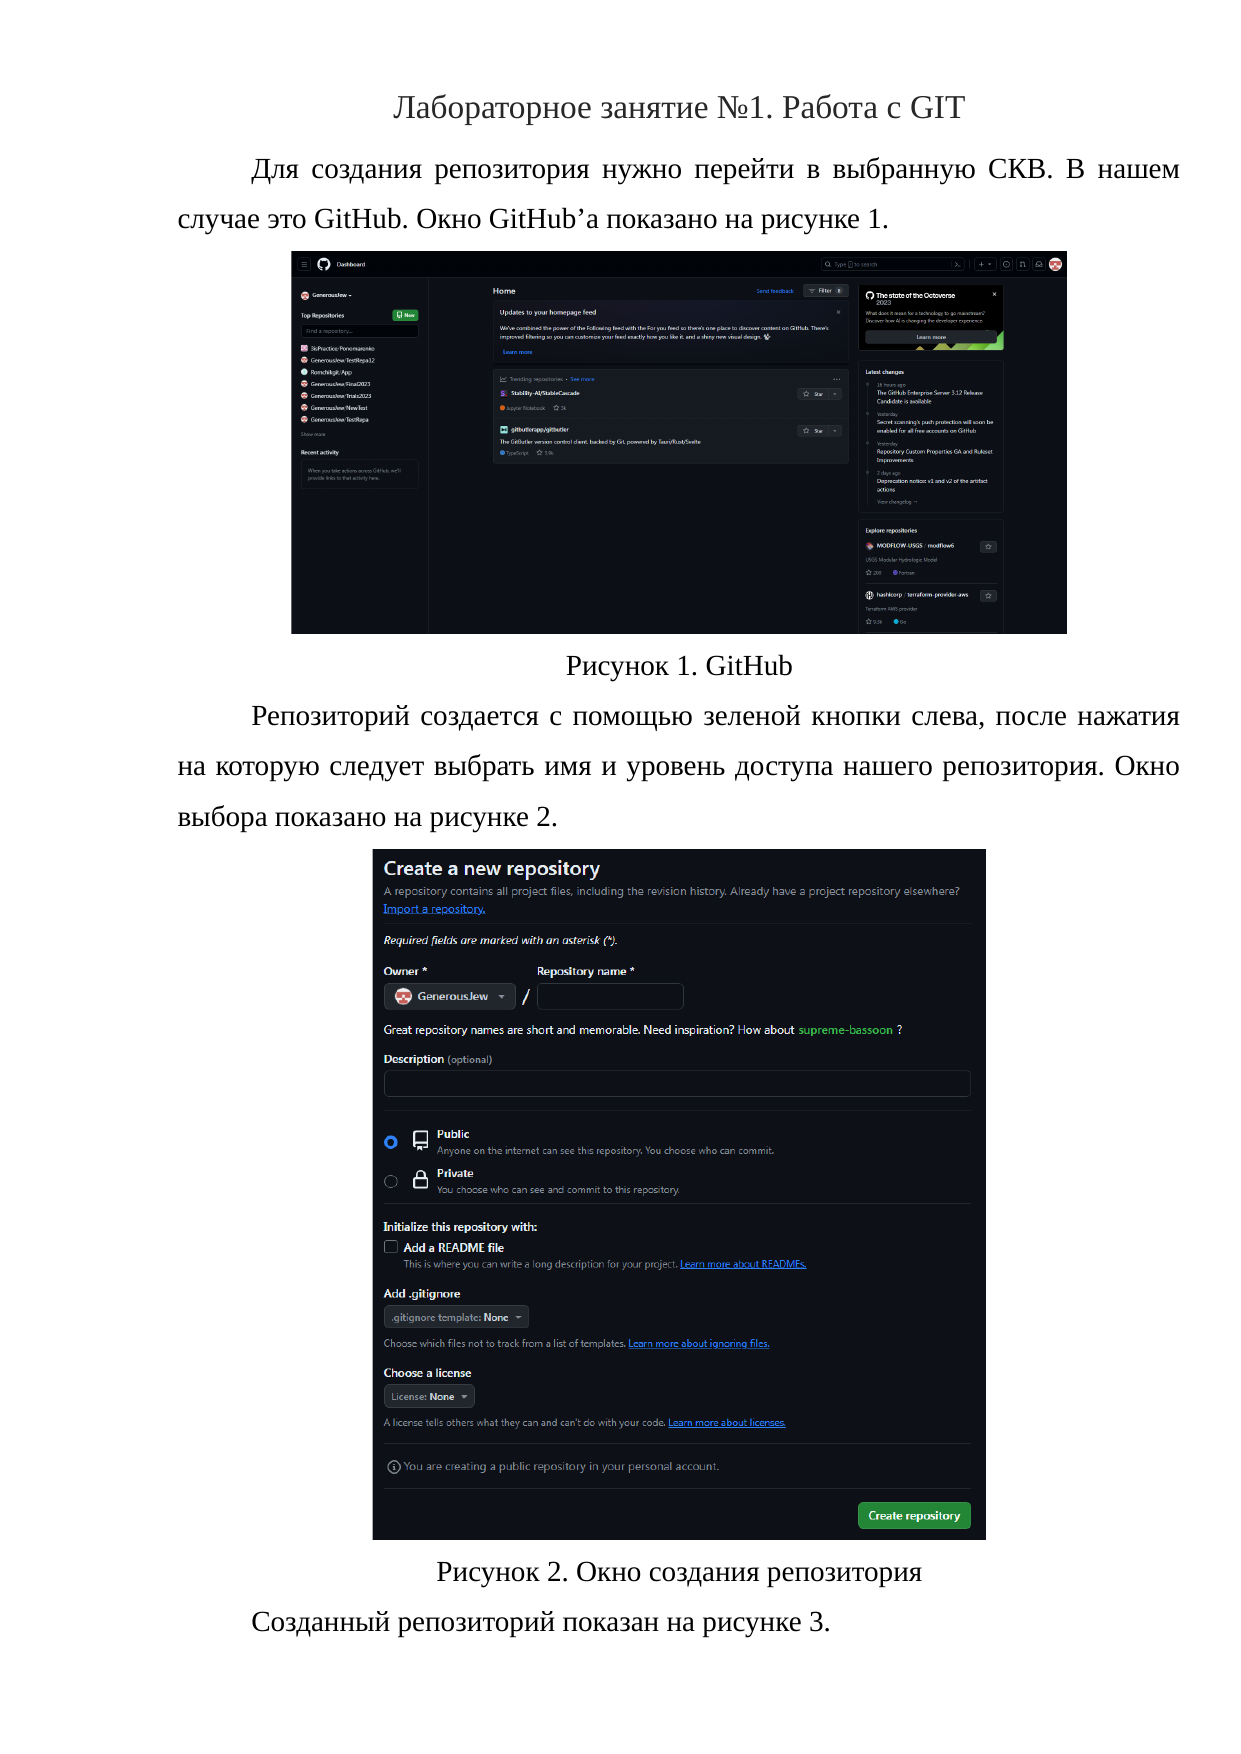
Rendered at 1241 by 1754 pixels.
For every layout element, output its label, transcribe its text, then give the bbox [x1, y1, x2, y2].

text Для создания репозитория нужно перейти в выбранную СКВ. В нашем случае это GitHub. Окно GitHub’а показано на рисунке 1. [177, 151, 1181, 235]
subtitle Лабораторное занятие №1. Работа с GIT [177, 87, 1181, 126]
text Репозиторий создается с помощью зеленой кнопки слева, после нажатия на которую следует выбрать имя и уровень доступа нашего репозитория. Окно выбора показано на рисунке 2. [177, 698, 1181, 832]
text Созданный репозиторий показан на рисунке 3. [177, 1604, 1181, 1638]
text Рисунок 2. Окно создания репозитория [177, 1554, 1181, 1587]
text Рисунок 1. GitHub [177, 648, 1181, 681]
